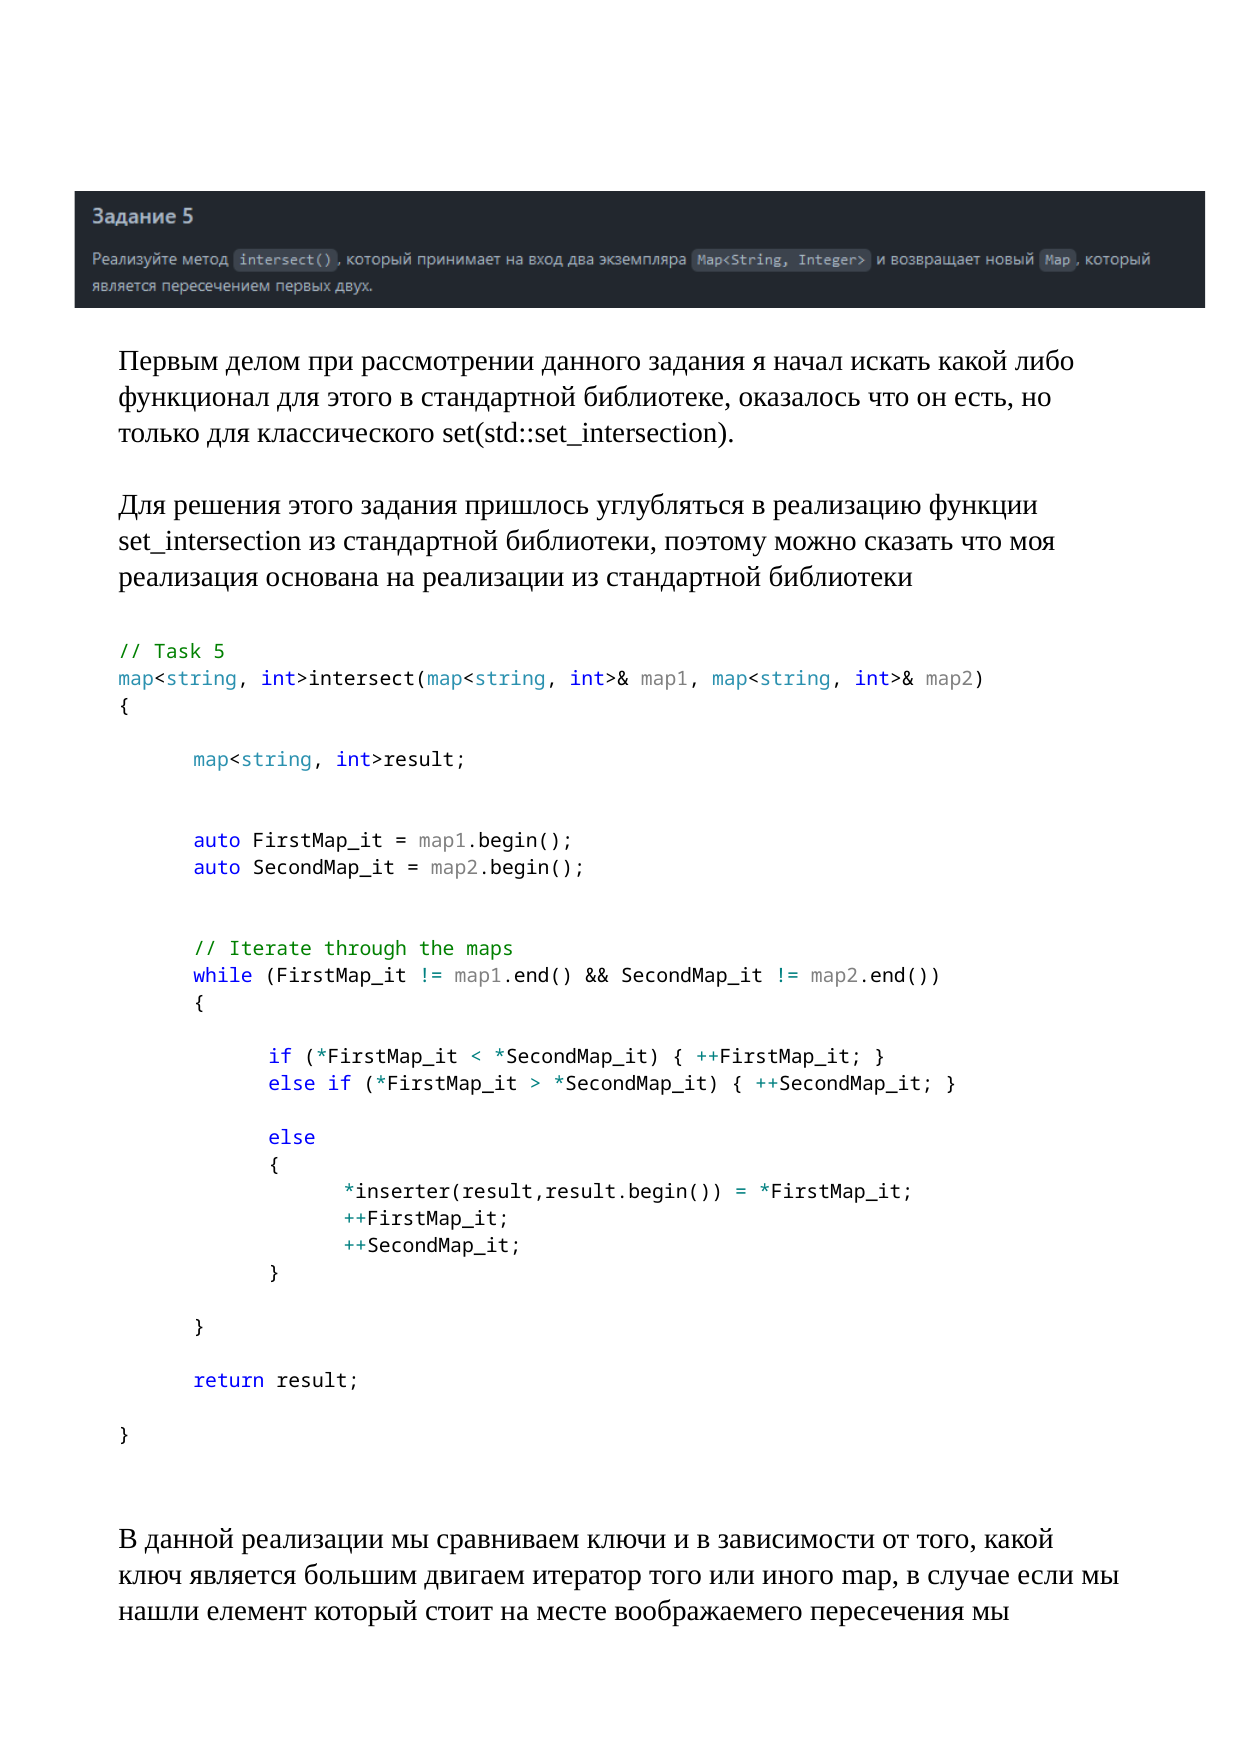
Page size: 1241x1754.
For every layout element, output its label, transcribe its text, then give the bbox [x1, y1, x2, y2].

text ++SecondMap_it; [118, 1231, 1122, 1258]
text auto SecondMap_it = map2.begin(); [118, 853, 1122, 880]
text } [118, 1258, 1122, 1285]
text else [118, 1123, 1122, 1150]
text if (*FirstMap_it < *SecondMap_it) { ++FirstMap_it; } [118, 1042, 1122, 1069]
picture [74, 191, 1206, 308]
text В данной реализации мы сравниваем ключи и в зависимости от того, какой ключ является большим двигаем итератор того или иного map, в случае если мы нашли елемент который стоит на месте воображаемего пересечения мы [118, 1519, 1122, 1626]
text map<string, int>intersect(map<string, int>& map1, map<string, int>& map2) [118, 664, 1122, 691]
text // Task 5 [118, 628, 1122, 664]
text else if (*FirstMap_it > *SecondMap_it) { ++SecondMap_it; } [118, 1069, 1122, 1096]
text // Iterate through the maps [118, 934, 1122, 961]
text } [118, 1312, 1122, 1339]
text return result; [118, 1366, 1122, 1393]
text ++FirstMap_it; [118, 1204, 1122, 1231]
text while (FirstMap_it != map1.end() && SecondMap_it != map2.end()) [118, 961, 1122, 988]
text } [118, 1420, 1122, 1447]
text *inserter(result,result.begin()) = *FirstMap_it; [118, 1177, 1122, 1204]
text map<string, int>result; [118, 745, 1122, 772]
text Первым делом при рассмотрении данного задания я начал искать какой либо функционал для этого в стандартной библиотеке, оказалось что он есть, но только для классического set(std::set_intersection). [118, 341, 1122, 449]
text { [118, 691, 1122, 718]
text { [118, 1150, 1122, 1177]
text auto FirstMap_it = map1.begin(); [118, 826, 1122, 853]
text Для решения этого задания пришлось углубляться в реализацию функции set_intersection из стандартной библиотеки, поэтому можно сказать что моя реализация основана на реализации из стандартной библиотеки [118, 485, 1122, 592]
text { [118, 988, 1122, 1015]
